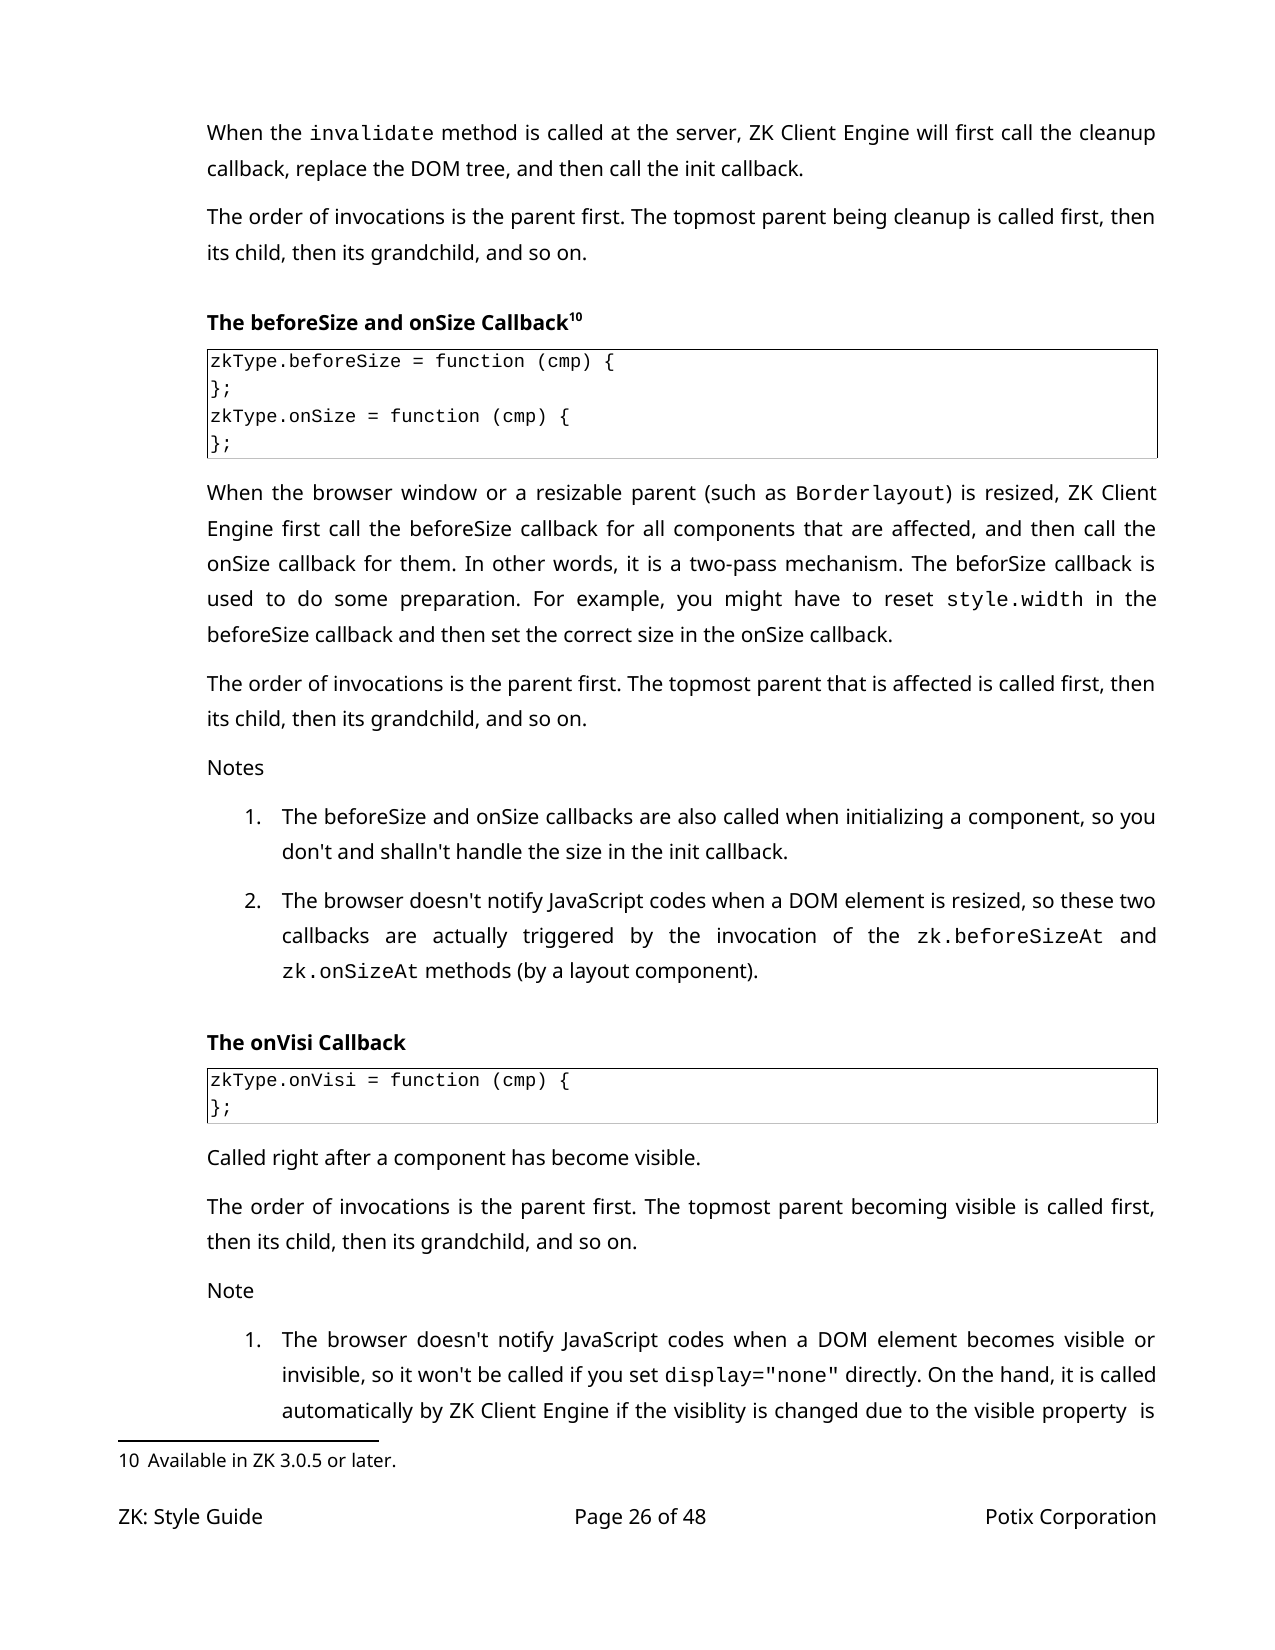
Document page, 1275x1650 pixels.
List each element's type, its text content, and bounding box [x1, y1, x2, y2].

text The order of invocations is the parent first. The topmost parent becoming visible is called first, then its child, then its grandchild, and so on. [207, 1192, 1157, 1256]
text When the browser window or a resizable parent (such as Borderlayout) is resized, ZK Client Engine first call the beforeSize callback for all components that are affected, and then call the onSize callback for them. In other words, it is a two-pass mechanism. The beforSize callback is used to do some preparation. For example, you might have to reset style.width in the beforeSize callback and then set the correct size in the onSize callback. [207, 478, 1157, 648]
text }; [208, 431, 1157, 458]
subtitle The beforeSize and onSize Callback [207, 308, 1157, 337]
text Called right after a component has become visible. [207, 1143, 1157, 1172]
text }; [208, 376, 1157, 401]
list The browser doesn't notify JavaScript codes when a DOM element is resized, so these two callbacks are actually triggered by the invocation of the zk.beforeSizeAt and zk.onSizeAt methods (by a layout component). [244, 886, 1157, 985]
text When the invalidate method is called at the server, ZK Client Engine will first call the cleanup callback, replace the DOM tree, and then call the init callback. [207, 118, 1157, 182]
text Notes [207, 753, 1157, 781]
list The browser doesn't notify JavaScript codes when a DOM element becomes visible or invisible, so it won't be called if you set display="none" directly. On the hand, it is called automatically by ZK Client Engine if the visiblity is changed due to the visible property is [244, 1325, 1157, 1424]
text zkType.onVisi = function (cmp) { [208, 1069, 1157, 1092]
list The beforeSize and onSize callbacks are also called when initializing a component, so you don't and shalln't handle the size in the init callback. [244, 802, 1157, 865]
text The order of invocations is the parent first. The topmost parent that is affected is called first, then its child, then its grandchild, and so on. [207, 669, 1157, 732]
text zkType.beforeSize = function (cmp) { [208, 350, 1157, 373]
text Note [207, 1276, 1157, 1304]
text zkType.onSize = function (cmp) { [208, 403, 1157, 428]
text }; [208, 1095, 1157, 1123]
text Available in ZK 3.0.5 or later. [118, 1447, 1157, 1473]
text The order of invocations is the parent first. The topmost parent being cleanup is called first, then its child, then its grandchild, and so on. [207, 202, 1157, 266]
subtitle The onVisi Callback [207, 1028, 1157, 1056]
